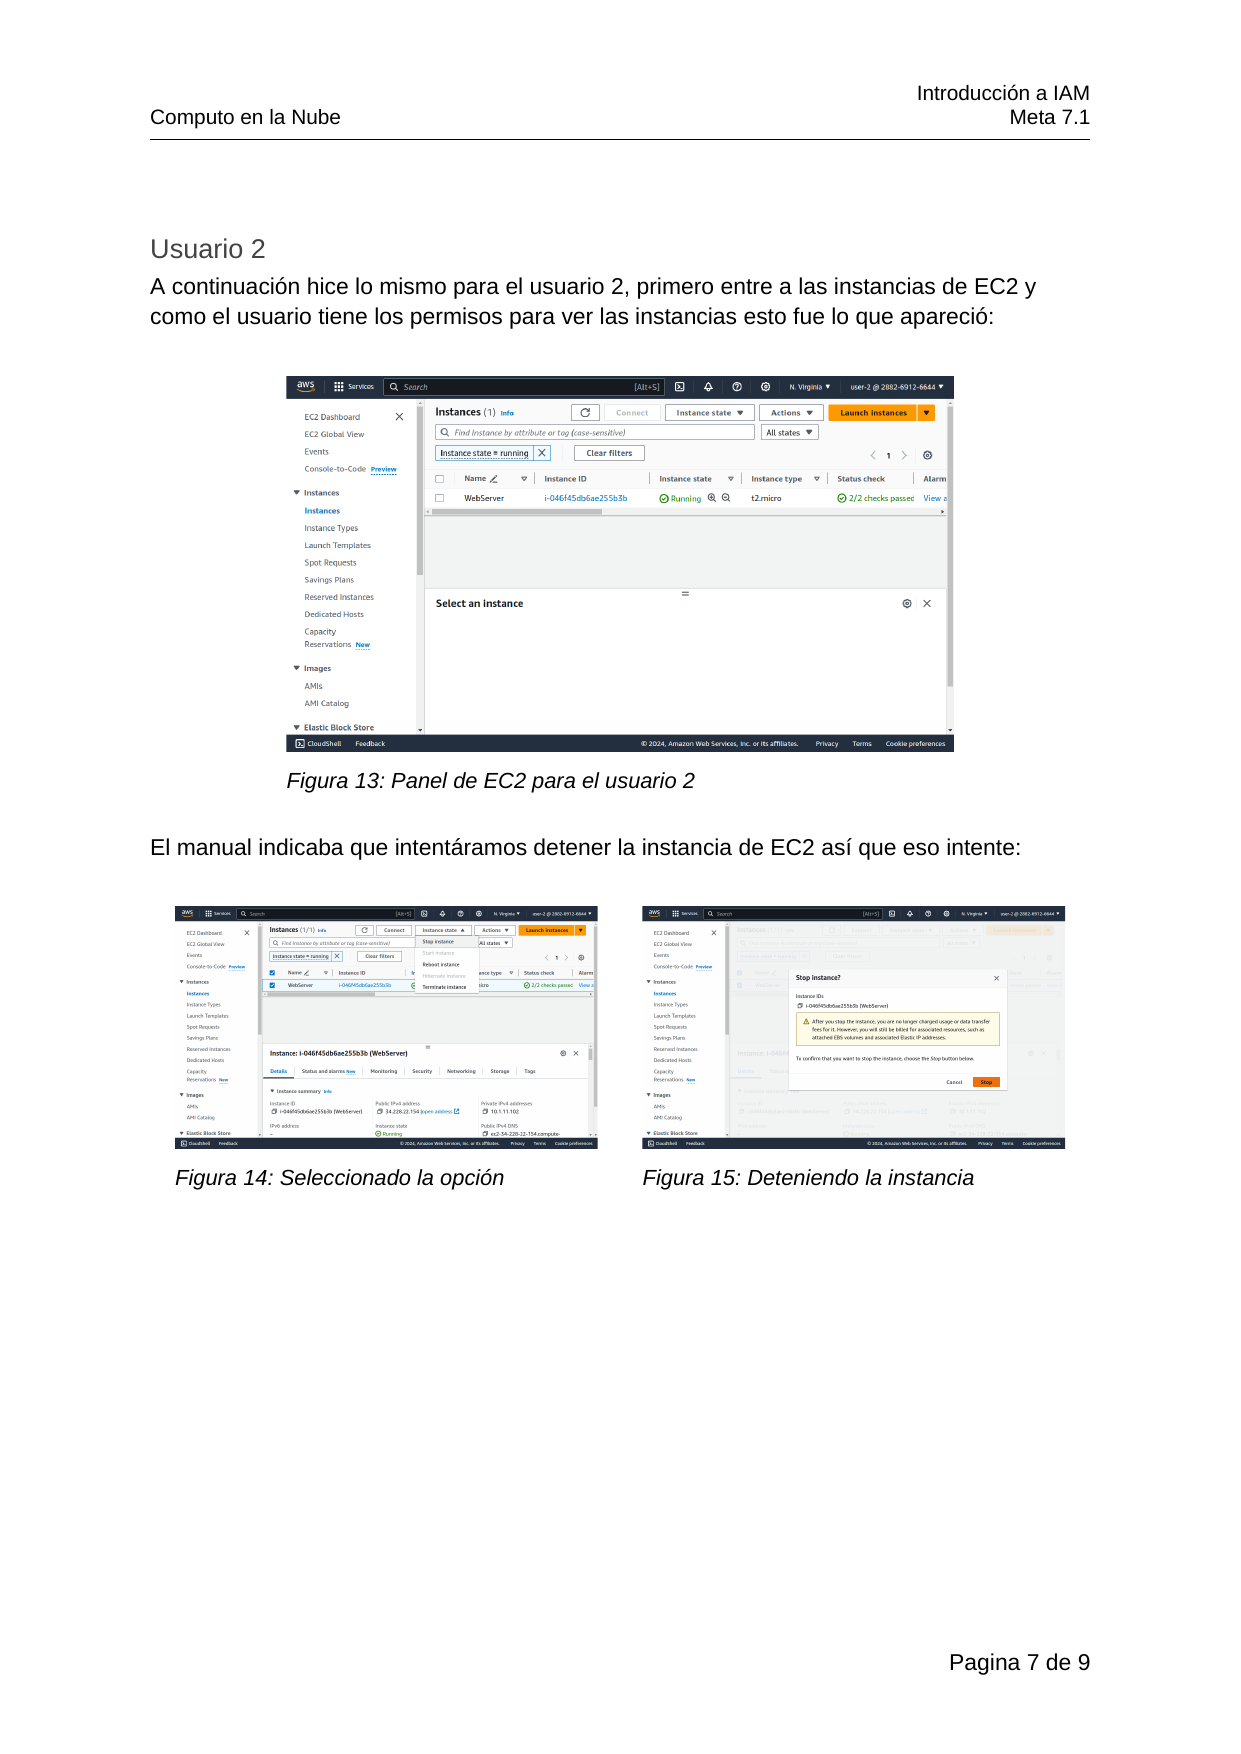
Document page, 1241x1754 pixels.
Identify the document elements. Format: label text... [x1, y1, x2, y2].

text Figura 15: Deteniendo la instancia [642, 1149, 1065, 1190]
subtitle Usuario 2 [150, 233, 1090, 264]
text A continuación hice lo mismo para el usuario 2, primero entre a las instancias de EC2 y como el usuario tiene los permisos para ver las instancias esto fue lo que apareció: [150, 273, 1090, 329]
text Figura 13: Panel de EC2 para el usuario 2 [286, 752, 954, 793]
picture [286, 376, 954, 752]
picture [175, 906, 598, 1149]
text Figura 14: Seleccionado la opción [175, 1149, 598, 1190]
picture [642, 906, 1066, 1149]
text El manual indicaba que intentáramos detener la instancia de EC2 así que eso intente: [150, 834, 1090, 860]
